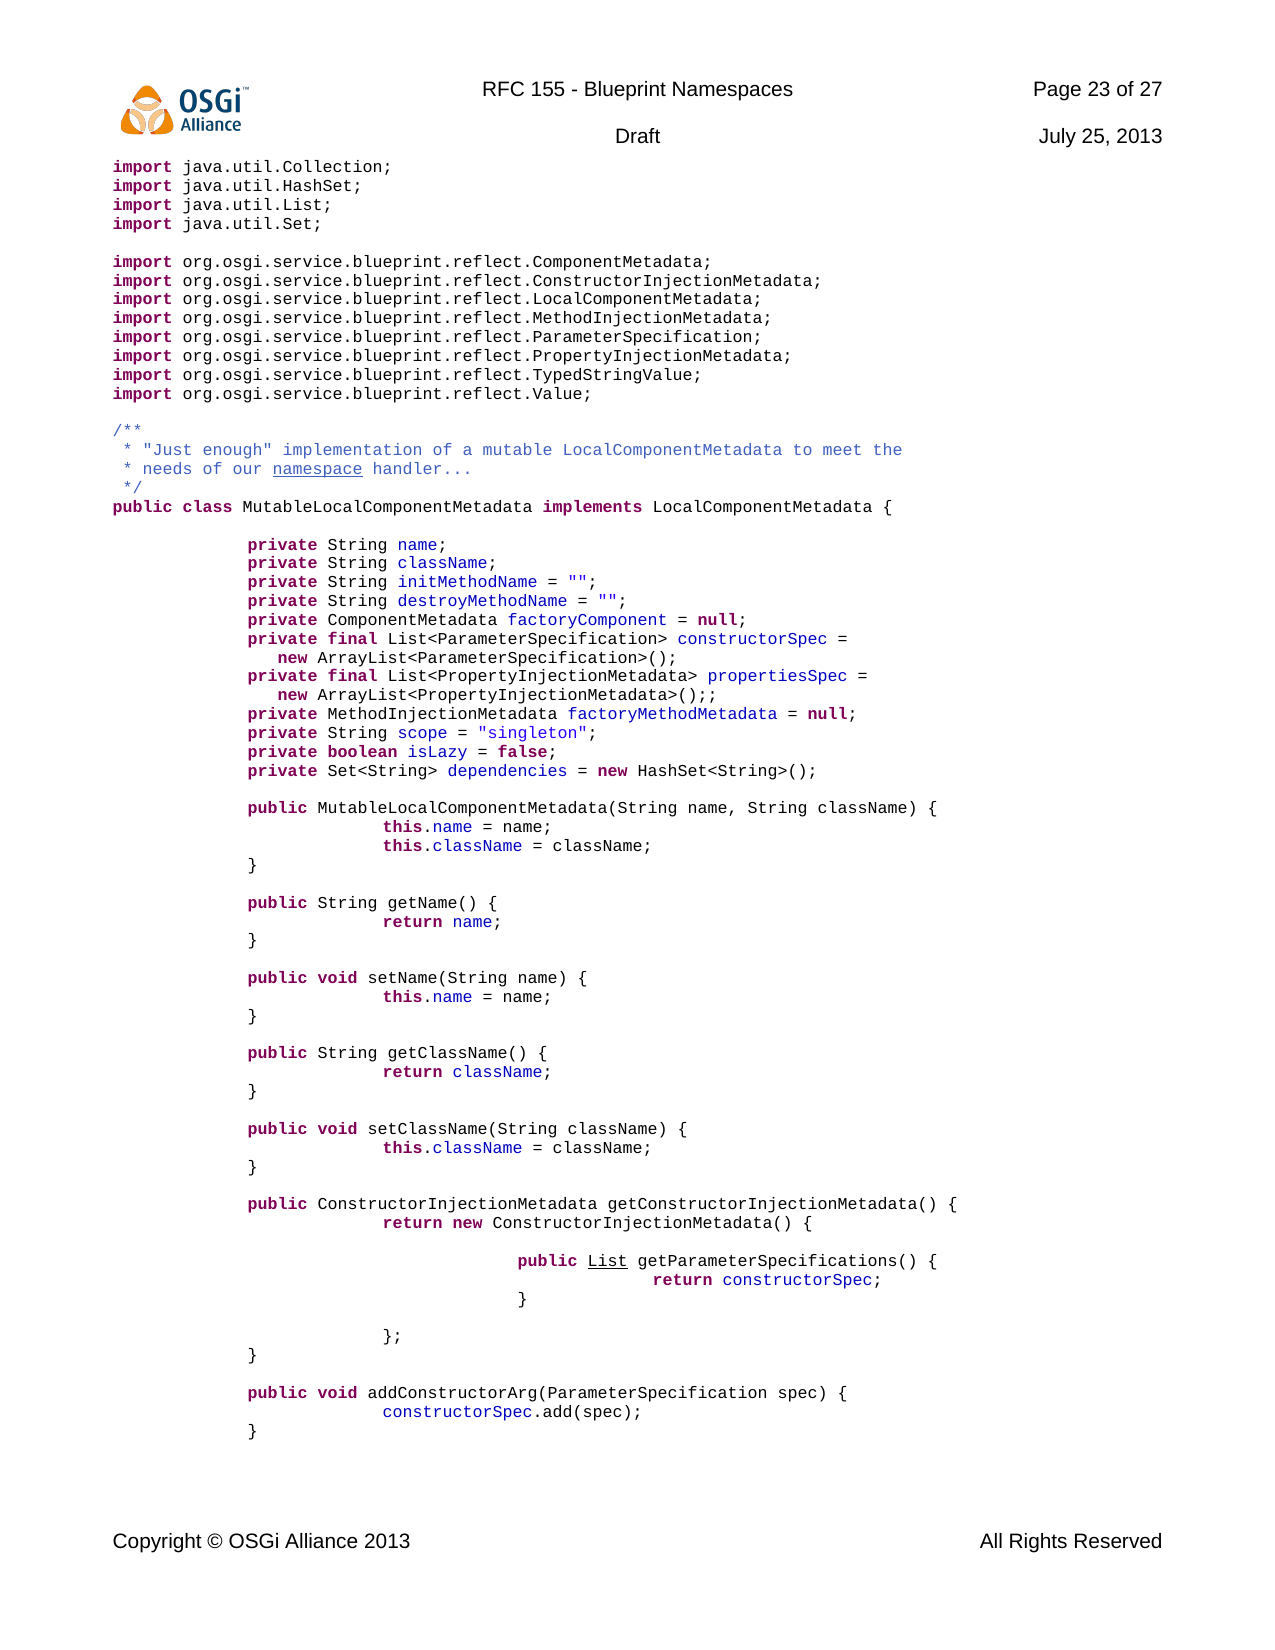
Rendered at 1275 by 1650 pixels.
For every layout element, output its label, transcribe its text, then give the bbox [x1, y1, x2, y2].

text public List getParameterSpecifications() { [112, 1252, 1162, 1271]
text public String getClassName() { [112, 1045, 1162, 1064]
text import org.osgi.service.blueprint.reflect.Value; [112, 385, 1162, 404]
text public MutableLocalComponentMetadata(String name, String className) { [112, 800, 1162, 819]
text public void setName(String name) { [112, 970, 1162, 988]
text private final List<PropertyInjectionMetadata> propertiesSpec = [112, 668, 1162, 687]
text private MethodInjectionMetadata factoryMethodMetadata = null; [112, 706, 1162, 724]
text private String className; [112, 555, 1162, 574]
text private Set<String> dependencies = new HashSet<String>(); [112, 762, 1162, 781]
text return className; [112, 1064, 1162, 1083]
text import java.util.HashSet; [112, 178, 1162, 197]
text } [112, 1290, 1162, 1309]
text this.className = className; [112, 838, 1162, 857]
text import org.osgi.service.blueprint.reflect.PropertyInjectionMetadata; [112, 347, 1162, 366]
text import java.util.List; [112, 197, 1162, 216]
text public void addConstructorArg(ParameterSpecification spec) { [112, 1384, 1162, 1403]
text import java.util.Collection; [112, 159, 1162, 178]
text } [112, 1083, 1162, 1102]
text } [112, 932, 1162, 951]
text this.name = name; [112, 988, 1162, 1007]
text * "Just enough" implementation of a mutable LocalComponentMetadata to meet the [112, 442, 1162, 461]
text import java.util.Set; [112, 216, 1162, 234]
text import org.osgi.service.blueprint.reflect.TypedStringValue; [112, 366, 1162, 385]
text private String scope = "singleton"; [112, 724, 1162, 743]
text return constructorSpec; [112, 1271, 1162, 1290]
text new ArrayList<PropertyInjectionMetadata>();; [112, 687, 1162, 706]
text private String initMethodName = ""; [112, 574, 1162, 593]
text this.className = className; [112, 1139, 1162, 1158]
text import org.osgi.service.blueprint.reflect.ConstructorInjectionMetadata; [112, 272, 1162, 291]
text */ [112, 479, 1162, 498]
text private final List<ParameterSpecification> constructorSpec = [112, 630, 1162, 649]
text return name; [112, 913, 1162, 932]
text public String getName() { [112, 894, 1162, 913]
text new ArrayList<ParameterSpecification>(); [247, 649, 1162, 668]
text } [112, 857, 1162, 875]
text }; [112, 1328, 1162, 1347]
text this.name = name; [112, 819, 1162, 838]
text } [112, 1347, 1162, 1366]
text import org.osgi.service.blueprint.reflect.MethodInjectionMetadata; [112, 310, 1162, 329]
text import org.osgi.service.blueprint.reflect.LocalComponentMetadata; [112, 291, 1162, 310]
text } [112, 1422, 1162, 1441]
text private ComponentMetadata factoryComponent = null; [112, 611, 1162, 630]
text return new ConstructorInjectionMetadata() { [112, 1215, 1162, 1234]
text private boolean isLazy = false; [112, 743, 1162, 762]
text private String name; [112, 536, 1162, 555]
text public void setClassName(String className) { [112, 1121, 1162, 1139]
picture [113, 78, 257, 142]
text /** [112, 423, 1162, 442]
text public ConstructorInjectionMetadata getConstructorInjectionMetadata() { [112, 1196, 1162, 1215]
text * needs of our namespace handler... [112, 461, 1162, 479]
text import org.osgi.service.blueprint.reflect.ParameterSpecification; [112, 329, 1162, 347]
text } [112, 1158, 1162, 1177]
text import org.osgi.service.blueprint.reflect.ComponentMetadata; [112, 253, 1162, 272]
text } [112, 1007, 1162, 1026]
text public class MutableLocalComponentMetadata implements LocalComponentMetadata { [112, 498, 1162, 517]
text constructorSpec.add(spec); [112, 1403, 1162, 1422]
text private String destroyMethodName = ""; [112, 593, 1162, 611]
